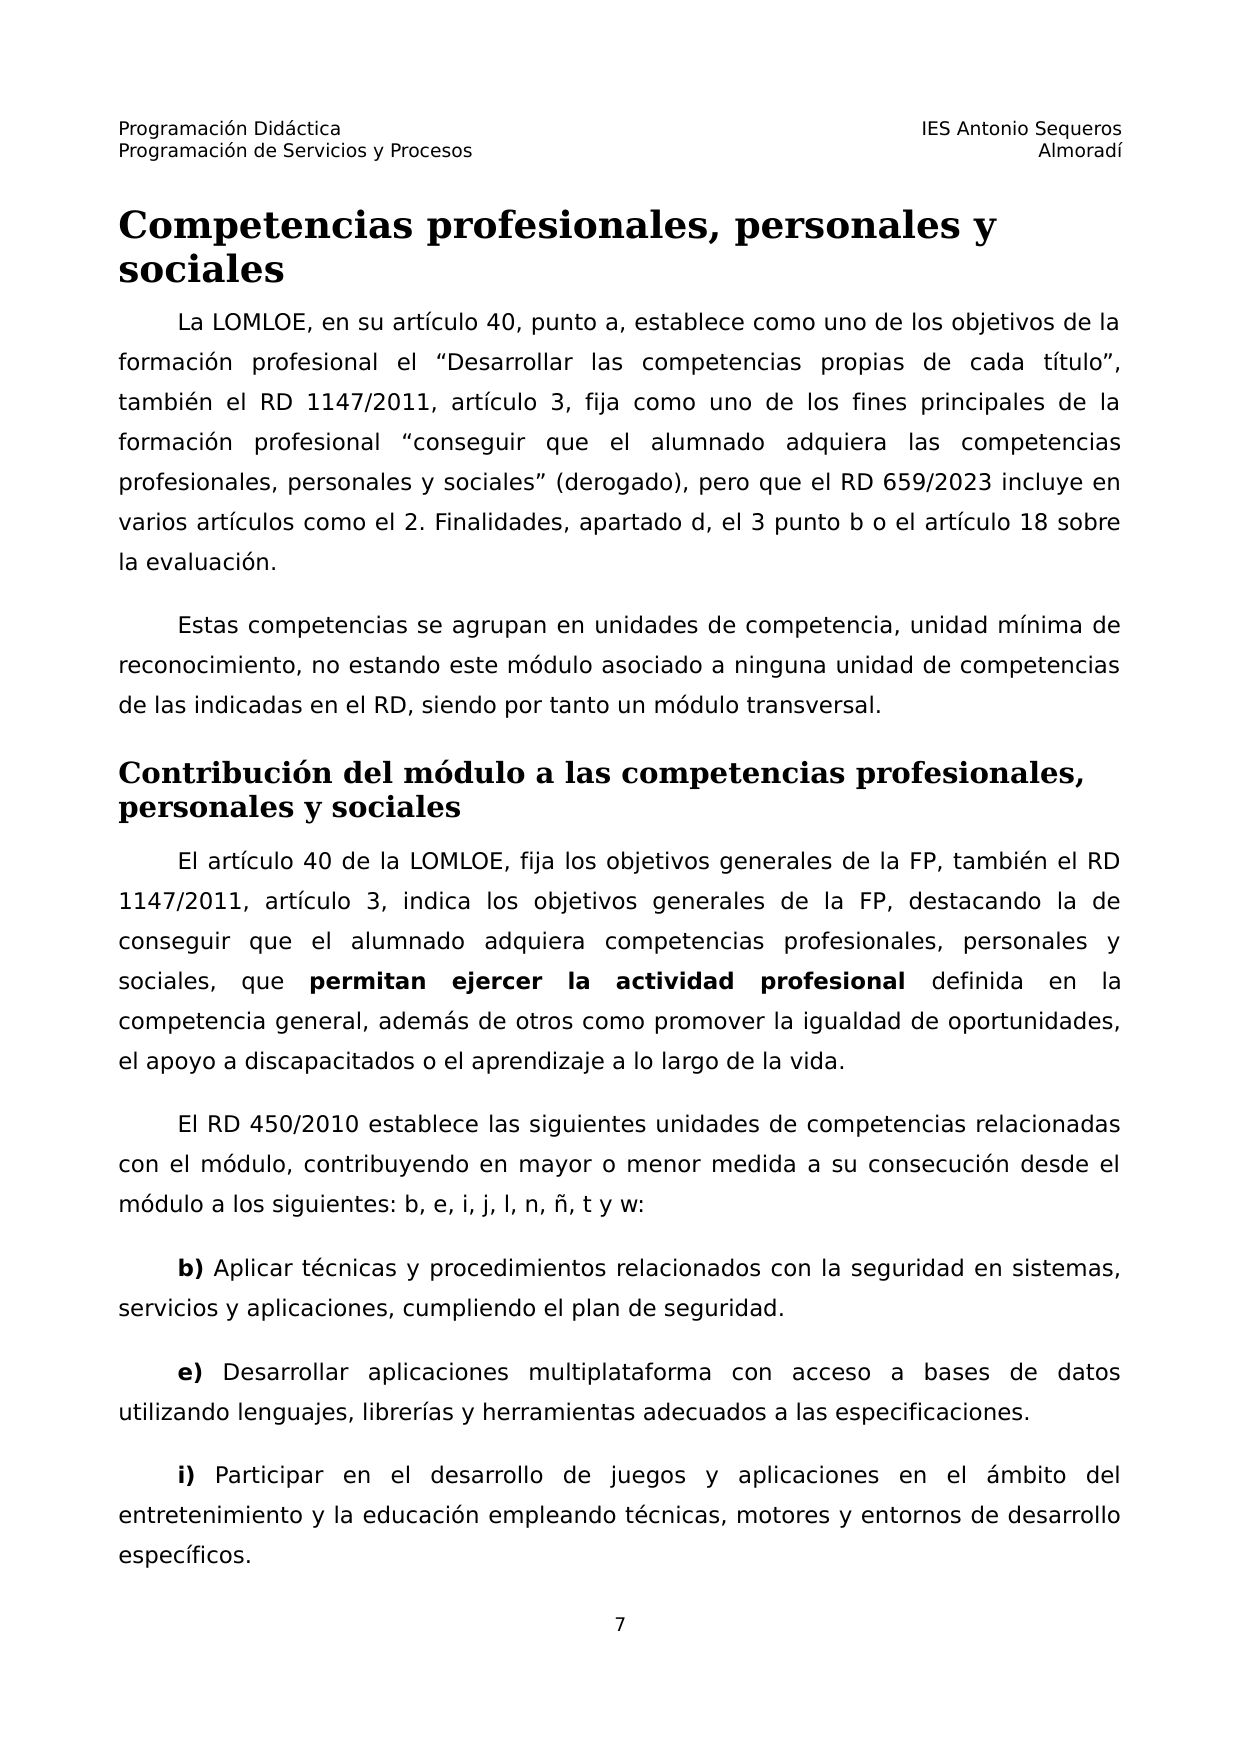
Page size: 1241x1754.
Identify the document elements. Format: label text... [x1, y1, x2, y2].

text El artículo 40 de la LOMLOE, fija los objetivos generales de la FP, también el RD 1147/2011, artículo 3, indica los objetivos generales de la FP, destacando la de conseguir que el alumnado adquiera competencias profesionales, personales y sociales, que permitan ejercer la actividad profesional definida en la competencia general, además de otros como promover la igualdad de oportunidades, el apoyo a discapacitados o el aprendizaje a lo largo de la vida. [118, 848, 1122, 1075]
text Estas competencias se agrupan en unidades de competencia, unidad mínima de reconocimiento, no estando este módulo asociado a ninguna unidad de competencias de las indicadas en el RD, siendo por tanto un módulo transversal. [118, 612, 1122, 719]
text b) Aplicar técnicas y procedimientos relacionados con la seguridad en sistemas, servicios y aplicaciones, cumpliendo el plan de seguridad. [118, 1255, 1122, 1322]
text El RD 450/2010 establece las siguientes unidades de competencias relacionadas con el módulo, contribuyendo en mayor o menor medida a su consecución desde el módulo a los siguientes: b, e, i, j, l, n, ñ, t y w: [118, 1112, 1122, 1218]
text i) Participar en el desarrollo de juegos y aplicaciones en el ámbito del entretenimiento y la educación empleando técnicas, motores y entornos de desarrollo específicos. [118, 1462, 1122, 1569]
text La LOMLOE, en su artículo 40, punto a, establece como uno de los objetivos de la formación profesional el “Desarrollar las competencias propias de cada título”, también el RD 1147/2011, artículo 3, fija como uno de los fines principales de la formación profesional “conseguir que el alumnado adquiera las competencias profesionales, personales y sociales” (derogado), pero que el RD 659/2023 incluye en varios artículos como el 2. Finalidades, apartado d, el 3 punto b o el artículo 18 sobre la evaluación. [118, 309, 1122, 576]
subtitle Contribución del módulo a las competencias profesionales, personales y sociales [118, 756, 1122, 824]
subtitle Competencias profesionales, personales y sociales [118, 203, 1122, 291]
text e) Desarrollar aplicaciones multiplataforma con acceso a bases de datos utilizando lenguajes, librerías y herramientas adecuados a las especificaciones. [118, 1359, 1122, 1425]
